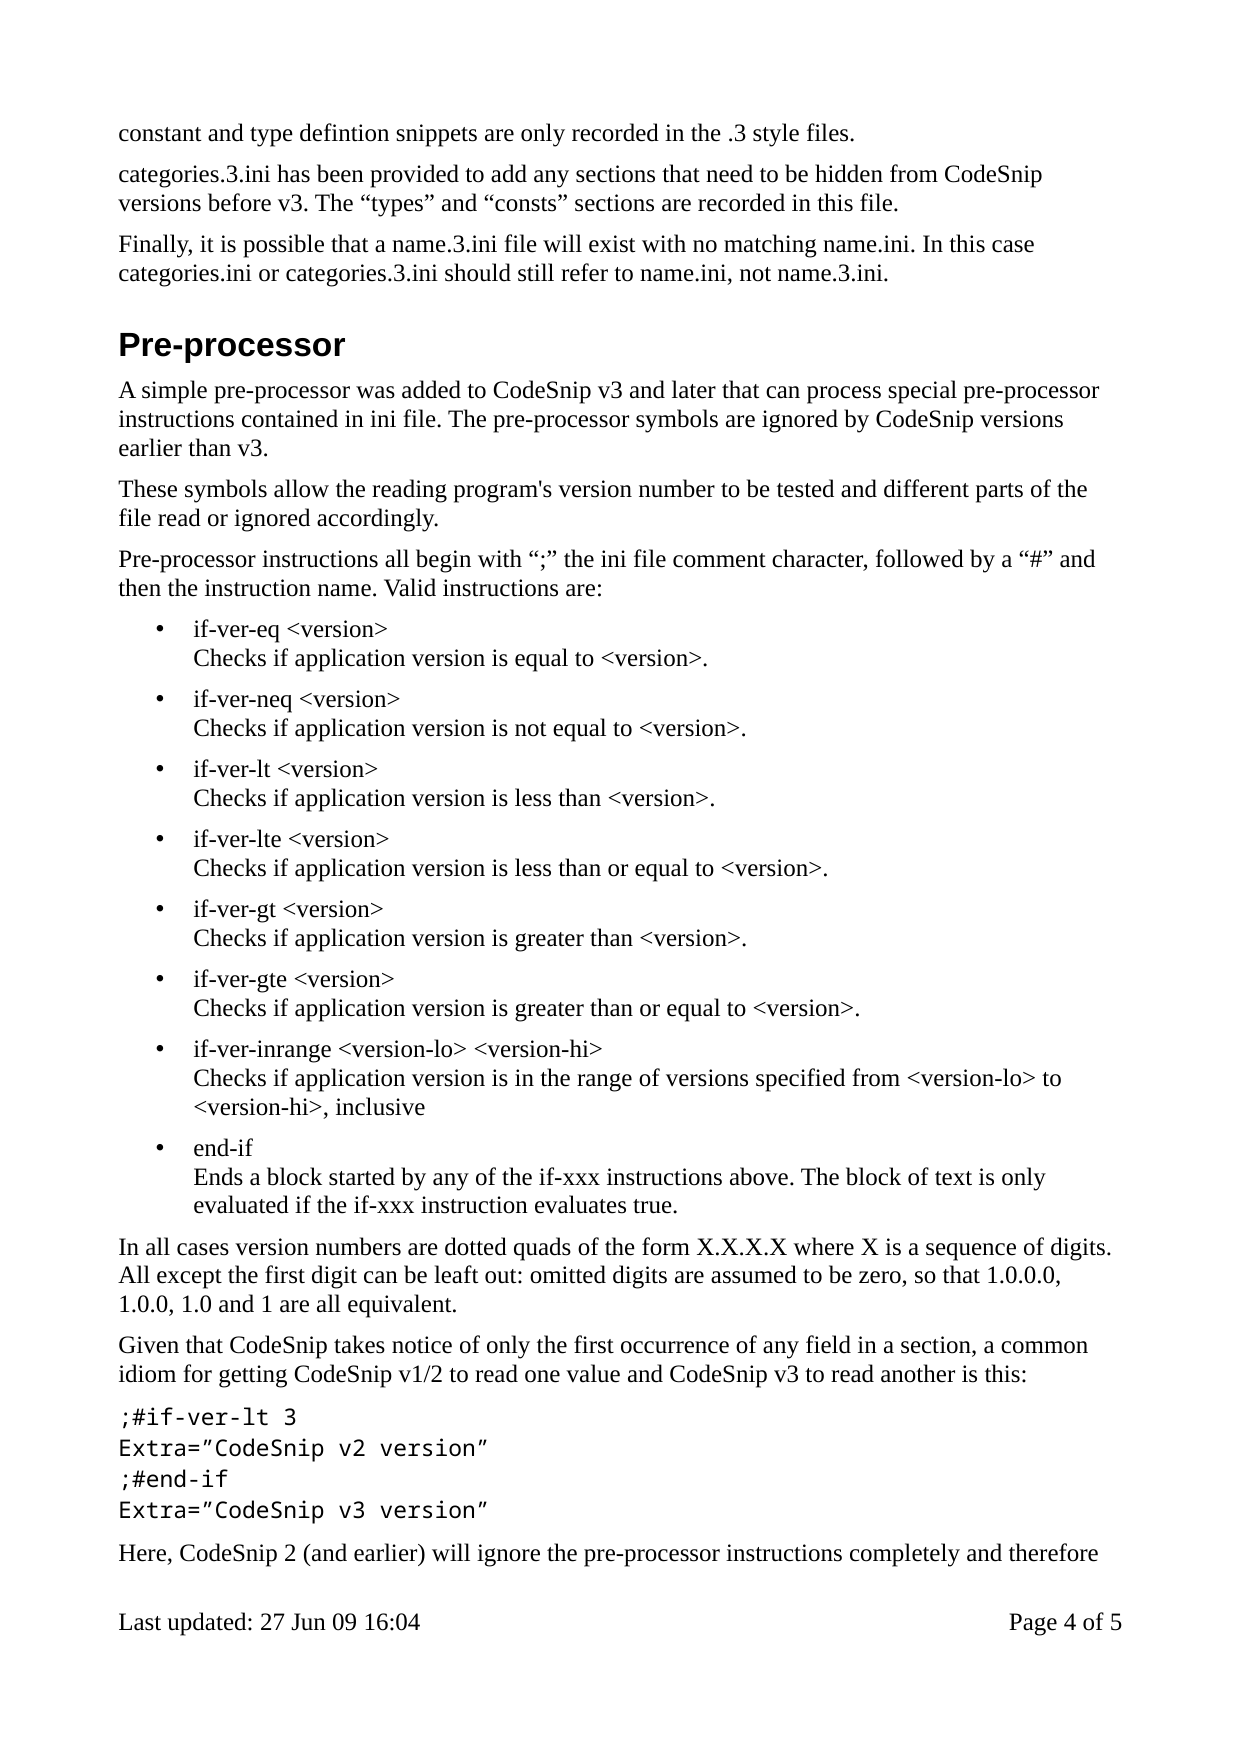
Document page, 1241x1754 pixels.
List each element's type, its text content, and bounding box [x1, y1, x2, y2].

text ;#end-if [118, 1463, 1122, 1494]
list if-ver-lt <version> Checks if application version is less than <version>. [156, 754, 1122, 812]
text Finally, it is possible that a name.3.ini file will exist with no matching name.ini. In this case categories.ini or categories.3.ini should still refer to name.ini, not name.3.ini. [118, 229, 1122, 287]
list if-ver-gt <version> Checks if application version is greater than <version>. [156, 894, 1122, 952]
list if-ver-gte <version> Checks if application version is greater than or equal to <version>. [156, 964, 1122, 1022]
list if-ver-neq <version> Checks if application version is not equal to <version>. [156, 684, 1122, 742]
list if-ver-lte <version> Checks if application version is less than or equal to <version>. [156, 824, 1122, 882]
subtitle Pre-processor [118, 324, 1122, 363]
list end-if Ends a block started by any of the if-xxx instructions above. The block of text is only evaluated if the if-xxx instruction evaluates true. [156, 1133, 1122, 1219]
text constant and type defintion snippets are only recorded in the .3 style files. [118, 118, 1122, 147]
text In all cases version numbers are dotted quads of the form X.X.X.X where X is a sequence of digits. All except the first digit can be leaft out: omitted digits are assumed to be zero, so that 1.0.0.0, 1.0.0, 1.0 and 1 are all equivalent. [118, 1232, 1122, 1318]
text Here, CodeSnip 2 (and earlier) will ignore the pre-processor instructions completely and therefore [118, 1538, 1122, 1567]
text These symbols allow the reading program's version number to be tested and different parts of the file read or ignored accordingly. [118, 474, 1122, 532]
text A simple pre-processor was added to CodeSnip v3 and later that can process special pre-processor instructions contained in ini file. The pre-processor symbols are ignored by CodeSnip versions earlier than v3. [118, 376, 1122, 462]
text ;#if-ver-lt 3 [118, 1401, 1122, 1432]
list if-ver-eq <version> Checks if application version is equal to <version>. [156, 614, 1122, 672]
text categories.3.ini has been provided to add any sections that need to be hidden from CodeSnip versions before v3. The “types” and “consts” sections are recorded in this file. [118, 159, 1122, 217]
text Extra=”CodeSnip v3 version” [118, 1494, 1122, 1526]
text Pre-processor instructions all begin with “;” the ini file comment character, followed by a “#” and then the instruction name. Valid instructions are: [118, 544, 1122, 602]
text Extra=”CodeSnip v2 version” [118, 1432, 1122, 1463]
list if-ver-inrange <version-lo> <version-hi> Checks if application version is in the range of versions specified from <version-lo> to <version-hi>, inclusive [156, 1034, 1122, 1121]
text Given that CodeSnip takes notice of only the first occurrence of any field in a section, a common idiom for getting CodeSnip v1/2 to read one value and CodeSnip v3 to read another is this: [118, 1331, 1122, 1388]
